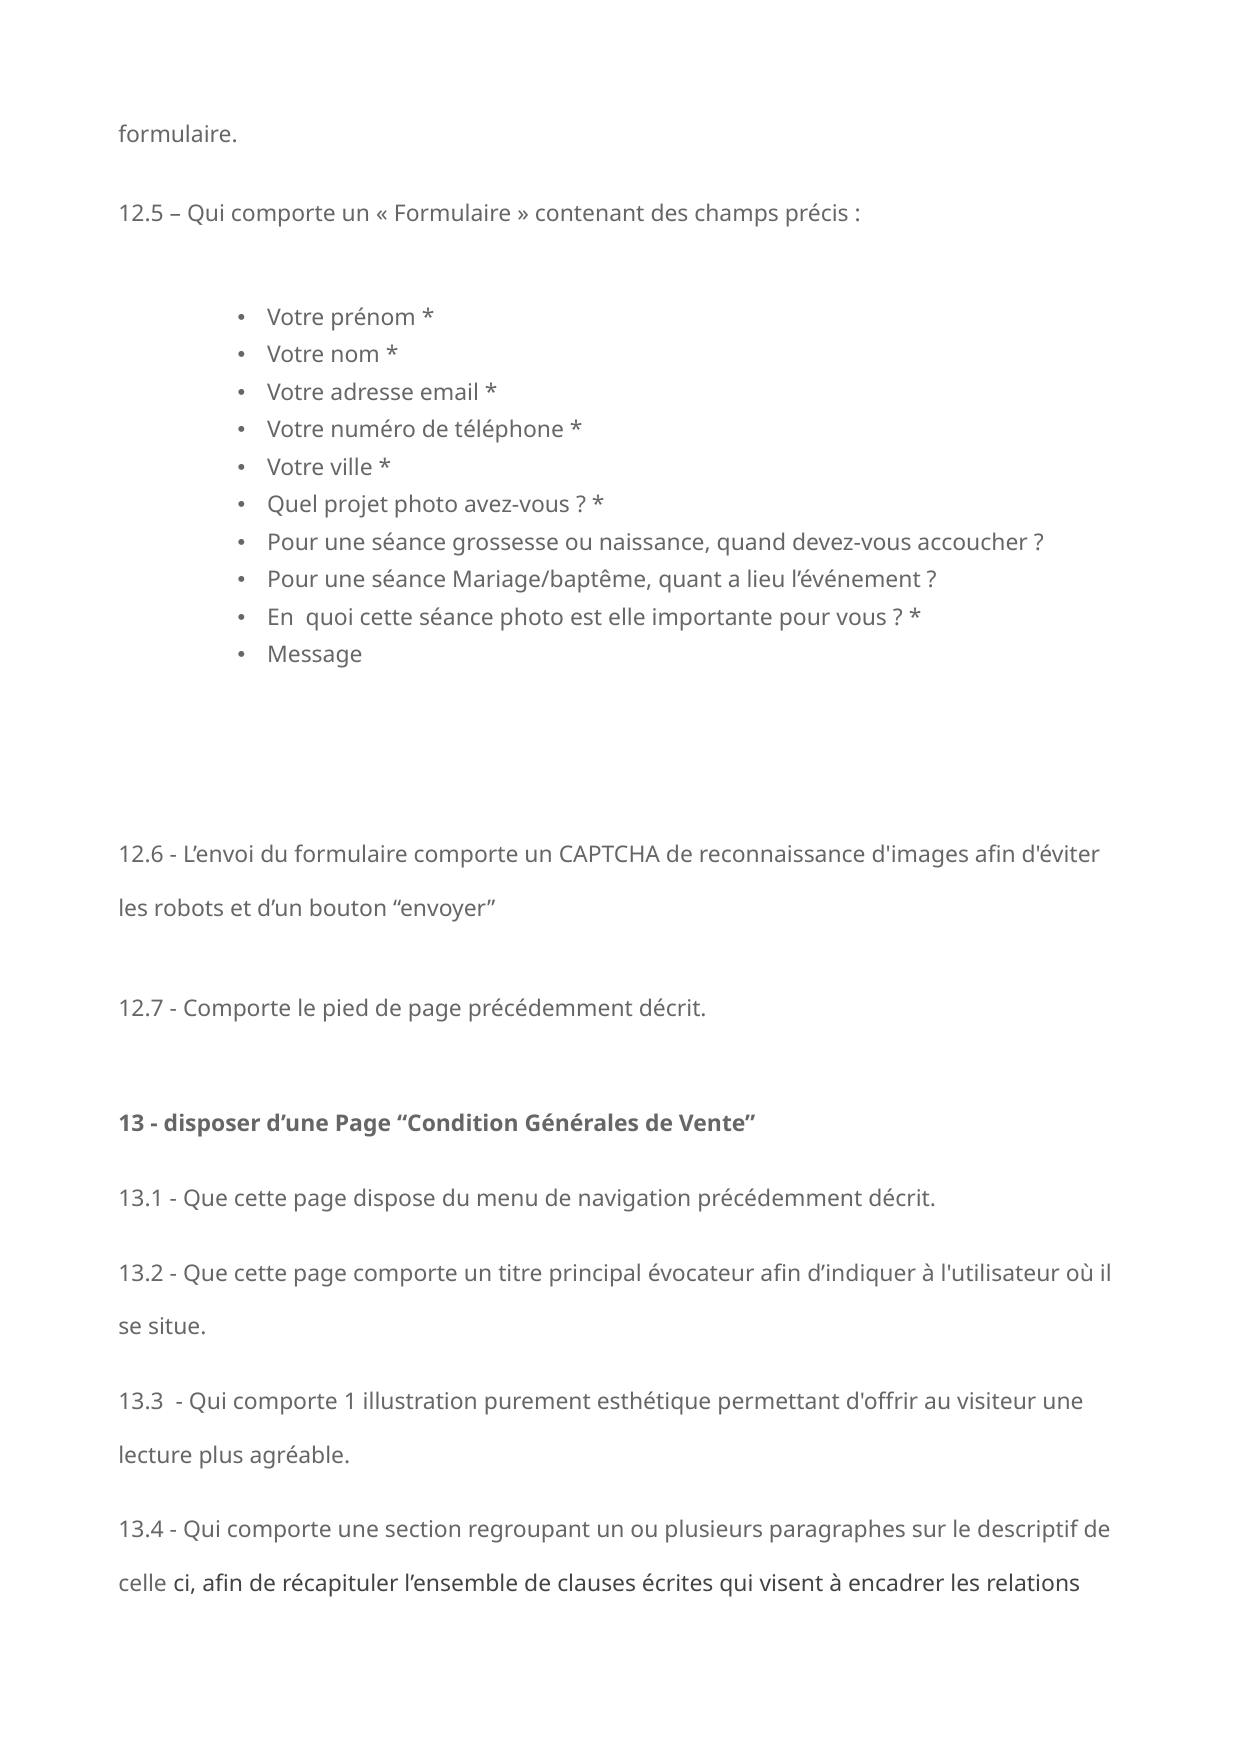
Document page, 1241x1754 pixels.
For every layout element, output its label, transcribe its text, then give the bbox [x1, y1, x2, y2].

list Message [237, 638, 1122, 782]
list Votre nom * [237, 338, 1122, 369]
list Pour une séance Mariage/baptême, quant a lieu l’événement ? [237, 563, 1122, 594]
list Quel projet photo avez-vous ? * [237, 488, 1122, 519]
text 12.5 – Qui comporte un « Formulaire » contenant des champs précis : [118, 197, 1122, 228]
text formulaire. [118, 118, 1122, 149]
list En quoi cette séance photo est elle importante pour vous ? * [237, 601, 1122, 632]
list Votre numéro de téléphone * [237, 413, 1122, 444]
text 13 - disposer d’une Page “Condition Générales de Vente” [118, 1107, 1122, 1138]
list Votre ville * [237, 451, 1122, 482]
text 13.4 - Qui comporte une section regroupant un ou plusieurs paragraphes sur le descriptif de celle ci, afin de récapituler l’ensemble de clauses écrites qui visent à encadrer les relations [118, 1513, 1122, 1598]
text 13.2 - Que cette page comporte un titre principal évocateur afin d’indiquer à l'utilisateur où il se situe. [118, 1256, 1122, 1341]
list Pour une séance grossesse ou naissance, quand devez-vous accoucher ? [237, 526, 1122, 557]
text 12.7 - Comporte le pied de page précédemment décrit. [118, 991, 1122, 1023]
text 12.6 - L’envoi du formulaire comporte un CAPTCHA de reconnaissance d'images afin d'éviter les robots et d’un bouton “envoyer” [118, 838, 1122, 923]
text 13.3 - Qui comporte 1 illustration purement esthétique permettant d'offrir au visiteur une lecture plus agréable. [118, 1385, 1122, 1470]
text 13.1 - Que cette page dispose du menu de navigation précédemment décrit. [118, 1182, 1122, 1213]
list Votre adresse email * [237, 376, 1122, 407]
list Votre prénom * [237, 301, 1122, 332]
